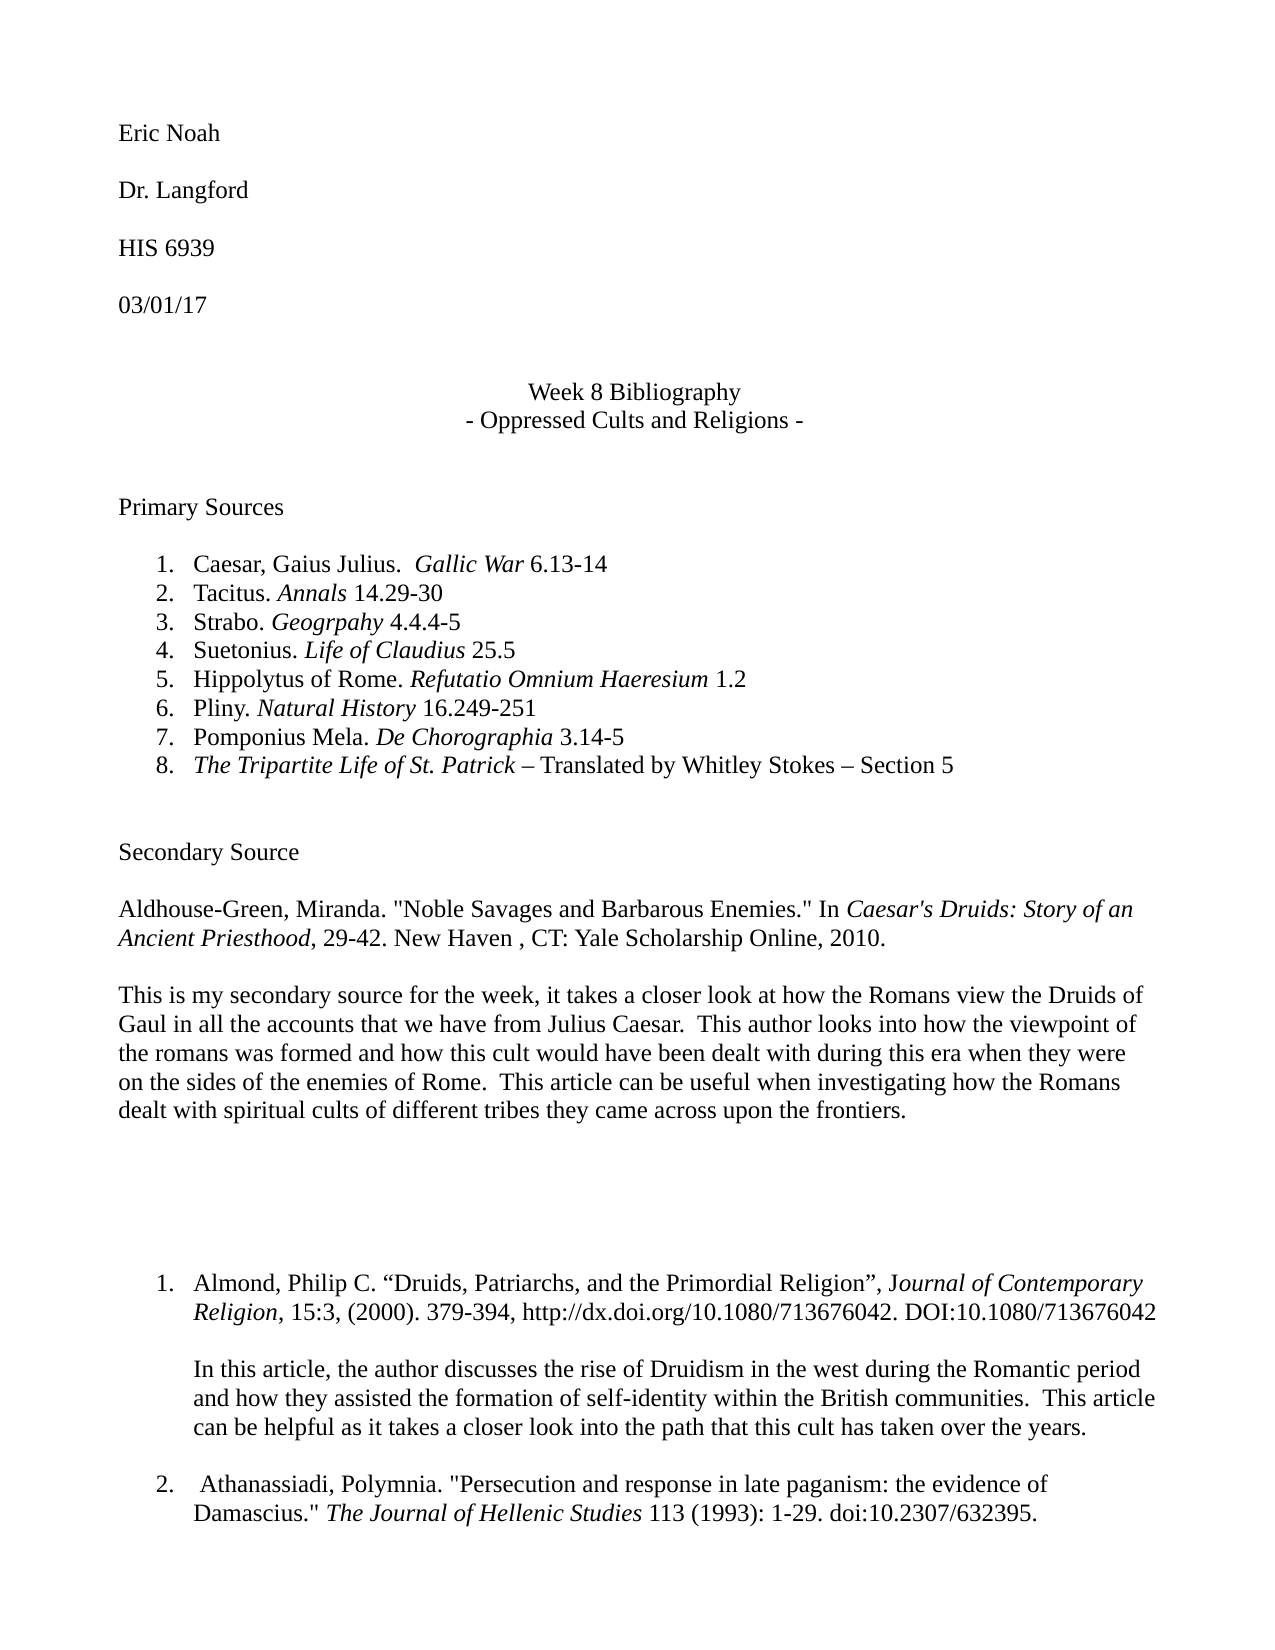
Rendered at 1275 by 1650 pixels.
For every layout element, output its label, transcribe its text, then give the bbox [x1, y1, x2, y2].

list Strabo. Geogrpahy 4.4.4-5 [156, 607, 1157, 636]
list Hippolytus of Rome. Refutatio Omnium Haeresium 1.2 [156, 664, 1157, 693]
text Secondary Source [118, 837, 1157, 866]
list Almond, Philip C. “Druids, Patriarchs, and the Primordial Religion”, Journal of Contemporary Religion, 15:3, (2000). 379-394, http://dx.doi.org/10.1080/713676042. DOI:10.1080/713676042 [156, 1268, 1157, 1326]
text Dr. Langford [118, 176, 1157, 204]
text Week 8 Bibliography [118, 377, 1157, 406]
text This is my secondary source for the week, it takes a closer look at how the Romans view the Druids of Gaul in all the accounts that we have from Julius Caesar. This author looks into how the viewpoint of the romans was formed and how this cult would have been dealt with during this era when they were on the sides of the enemies of Rome. This article can be useful when investigating how the Romans dealt with spiritual cults of different tribes they came across upon the frontiers. [118, 981, 1157, 1124]
text HIS 6939 [118, 233, 1157, 262]
list Tacitus. Annals 14.29-30 [156, 578, 1157, 607]
text 03/01/17 [118, 291, 1157, 319]
list Pliny. Natural History 16.249-251 [156, 693, 1157, 722]
list In this article, the author discusses the rise of Druidism in the west during the Romantic period and how they assisted the formation of self-identity within the British communities. This article can be helpful as it takes a closer look into the path that this cult has taken over the years. [156, 1354, 1157, 1441]
list Athanassiadi, Polymnia. "Persecution and response in late paganism: the evidence of Damascius." The Journal of Hellenic Studies 113 (1993): 1-29. doi:10.2307/632395. [156, 1469, 1157, 1527]
text Primary Sources [118, 492, 1157, 521]
list Pomponius Mela. De Chorographia 3.14-5 [156, 722, 1157, 751]
text - Oppressed Cults and Religions - [118, 406, 1157, 434]
text Aldhouse-Green, Miranda. "Noble Savages and Barbarous Enemies." In Caesar's Druids: Story of an Ancient Priesthood, 29-42. New Haven , CT: Yale Scholarship Online, 2010. [118, 894, 1157, 952]
list The Tripartite Life of St. Patrick – Translated by Whitley Stokes – Section 5 [156, 751, 1157, 779]
list Caesar, Gaius Julius. Gallic War 6.13-14 [156, 549, 1157, 578]
list Suetonius. Life of Claudius 25.5 [156, 636, 1157, 664]
text Eric Noah [118, 118, 1157, 147]
